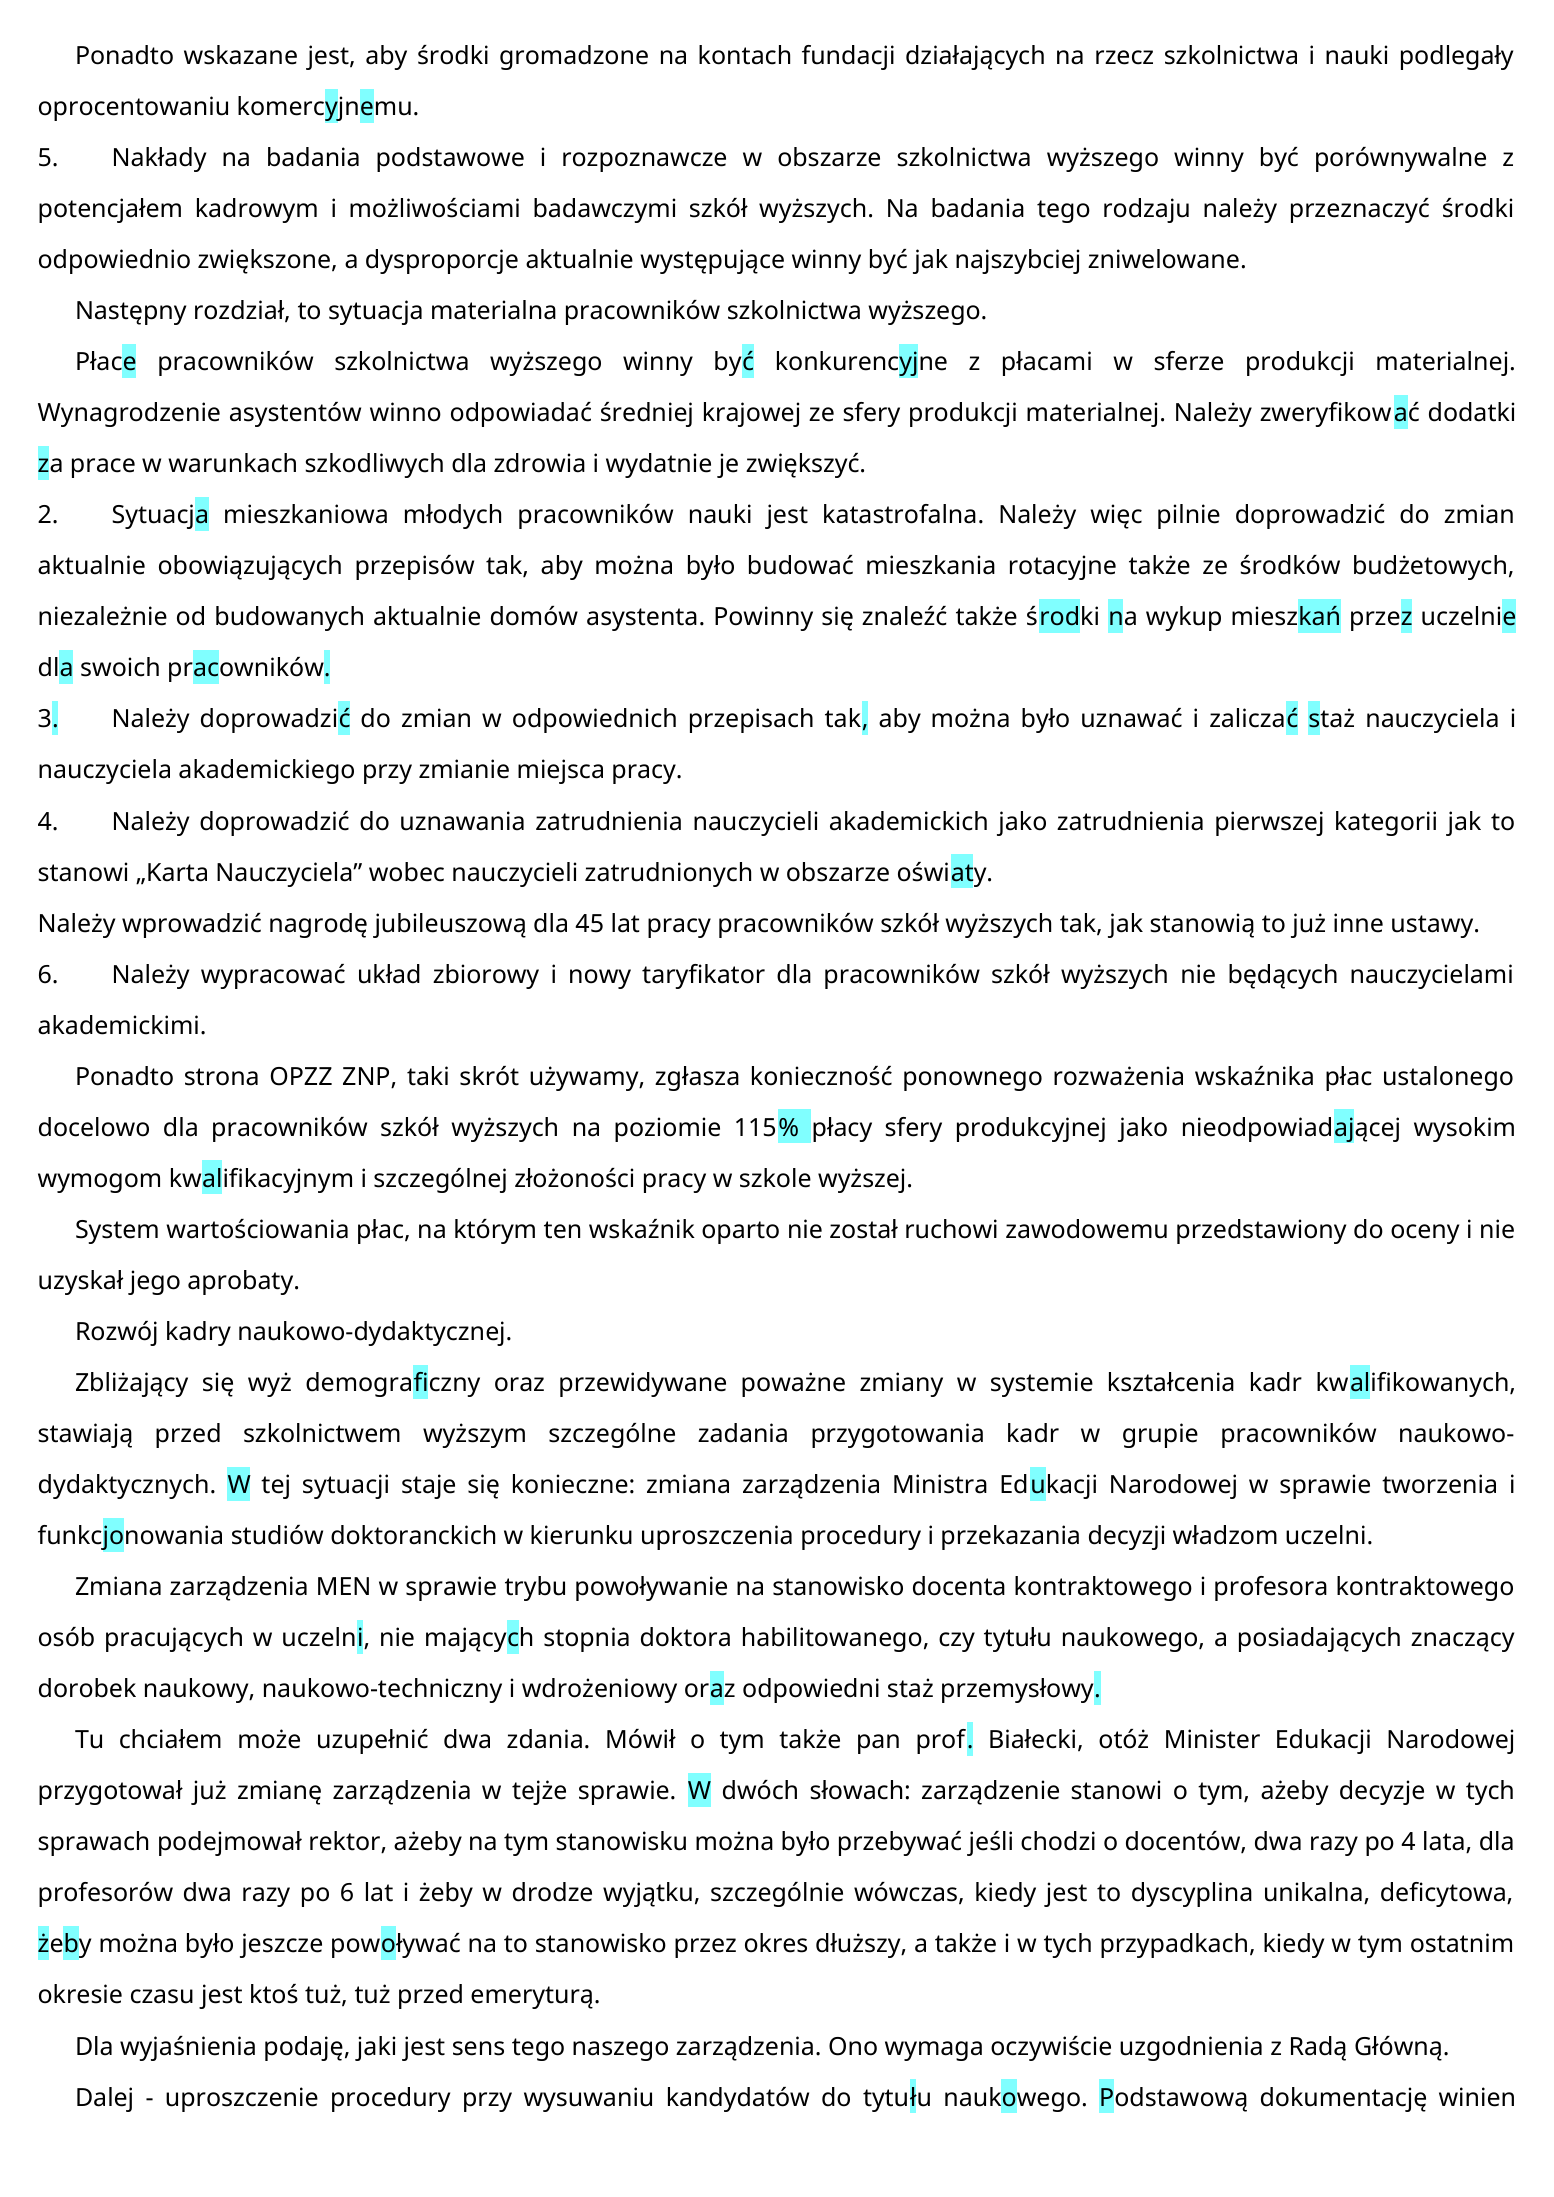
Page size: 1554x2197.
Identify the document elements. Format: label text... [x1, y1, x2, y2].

text 6. Należy wypracować układ zbiorowy i nowy taryfikator dla pracowników szkół wyższych nie będących nauczycielami akademickimi. [37, 956, 1516, 1041]
text Następny rozdział, to sytuacja materialna pracowników szkolnictwa wyższego. [37, 293, 1516, 327]
text Zbliżający się wyż demograficzny oraz przewidywane poważne zmiany w systemie kształcenia kadr kwalifikowanych, stawiają przed szkolnictwem wyższym szczególne zadania przygotowania kadr w grupie pracowników naukowo-dydaktycznych. W tej sytuacji staje się konieczne: zmiana zarządzenia Ministra Edukacji Narodowej w sprawie tworzenia i funkcjonowania studiów doktoranckich w kierunku uproszczenia procedury i przekazania decyzji władzom uczelni. [37, 1364, 1516, 1552]
text Ponadto strona OPZZ ZNP, taki skrót używamy, zgłasza konieczność ponownego rozważenia wskaźnika płac ustalonego docelowo dla pracowników szkół wyższych na poziomie 115% płacy sfery produkcyjnej jako nieodpowiadającej wysokim wymogom kwalifikacyjnym i szczególnej złożoności pracy w szkole wyższej. [37, 1058, 1516, 1194]
text Należy wprowadzić nagrodę jubileuszową dla 45 lat pracy pracowników szkół wyższych tak, jak stanowią to już inne ustawy. [37, 905, 1516, 939]
text 4. Należy doprowadzić do uznawania zatrudnienia nauczycieli akademickich jako zatrudnienia pierwszej kategorii jak to stanowi „Karta Nauczyciela” wobec nauczycieli zatrudnionych w obszarze oświaty. [37, 803, 1516, 888]
text Płace pracowników szkolnictwa wyższego winny być konkurencyjne z płacami w sferze produkcji materialnej. Wynagrodzenie asystentów winno odpowiadać średniej krajowej ze sfery produkcji materialnej. Należy zweryfikować dodatki za prace w warunkach szkodliwych dla zdrowia i wydatnie je zwiększyć. [37, 344, 1516, 480]
text System wartościowania płac, na którym ten wskaźnik oparto nie został ruchowi zawodowemu przedstawiony do oceny i nie uzyskał jego aprobaty. [37, 1211, 1516, 1297]
text Ponadto wskazane jest, aby środki gromadzone na kontach fundacji działających na rzecz szkolnictwa i nauki podlegały oprocentowaniu komercyjnemu. [37, 37, 1516, 123]
text 2. Sytuacja mieszkaniowa młodych pracowników nauki jest katastrofalna. Należy więc pilnie doprowadzić do zmian aktualnie obowiązujących przepisów tak, aby można było budować mieszkania rotacyjne także ze środków budżetowych, niezależnie od budowanych aktualnie domów asystenta. Powinny się znaleźć także środki na wykup mieszkań przez uczelnie dla swoich pracowników. [37, 497, 1516, 684]
text Tu chciałem może uzupełnić dwa zdania. Mówił o tym także pan prof. Białecki, otóż Minister Edukacji Narodowej przygotował już zmianę zarządzenia w tejże sprawie. W dwóch słowach: zarządzenie stanowi o tym, ażeby decyzje w tych sprawach podejmował rektor, ażeby na tym stanowisku można było przebywać jeśli chodzi o docentów, dwa razy po 4 lata, dla profesorów dwa razy po 6 lat i żeby w drodze wyjątku, szczególnie wówczas, kiedy jest to dyscyplina unikalna, deficytowa, żeby można było jeszcze powoływać na to stanowisko przez okres dłuższy, a także i w tych przypadkach, kiedy w tym ostatnim okresie czasu jest ktoś tuż, tuż przed emeryturą. [37, 1722, 1516, 2011]
text 5. Nakłady na badania podstawowe i rozpoznawcze w obszarze szkolnictwa wyższego winny być porównywalne z potencjałem kadrowym i możliwościami badawczymi szkół wyższych. Na badania tego rodzaju należy przeznaczyć środki odpowiednio zwiększone, a dysproporcje aktualnie występujące winny być jak najszybciej zniwelowane. [37, 139, 1516, 276]
text Rozwój kadry naukowo-dydaktycznej. [37, 1313, 1516, 1348]
text Dalej - uproszczenie procedury przy wysuwaniu kandydatów do tytułu naukowego. Podstawową dokumentację winien [37, 2079, 1516, 2113]
text 3. Należy doprowadzić do zmian w odpowiednich przepisach tak, aby można było uznawać i zaliczać staż nauczyciela i nauczyciela akademickiego przy zmianie miejsca pracy. [37, 701, 1516, 786]
text Dla wyjaśnienia podaję, jaki jest sens tego naszego zarządzenia. Ono wymaga oczywiście uzgodnienia z Radą Główną. [37, 2028, 1516, 2062]
text Zmiana zarządzenia MEN w sprawie trybu powoływanie na stanowisko docenta kontraktowego i profesora kontraktowego osób pracujących w uczelni, nie mających stopnia doktora habilitowanego, czy tytułu naukowego, a posiadających znaczący dorobek naukowy, naukowo-techniczny i wdrożeniowy oraz odpowiedni staż przemysłowy. [37, 1569, 1516, 1705]
